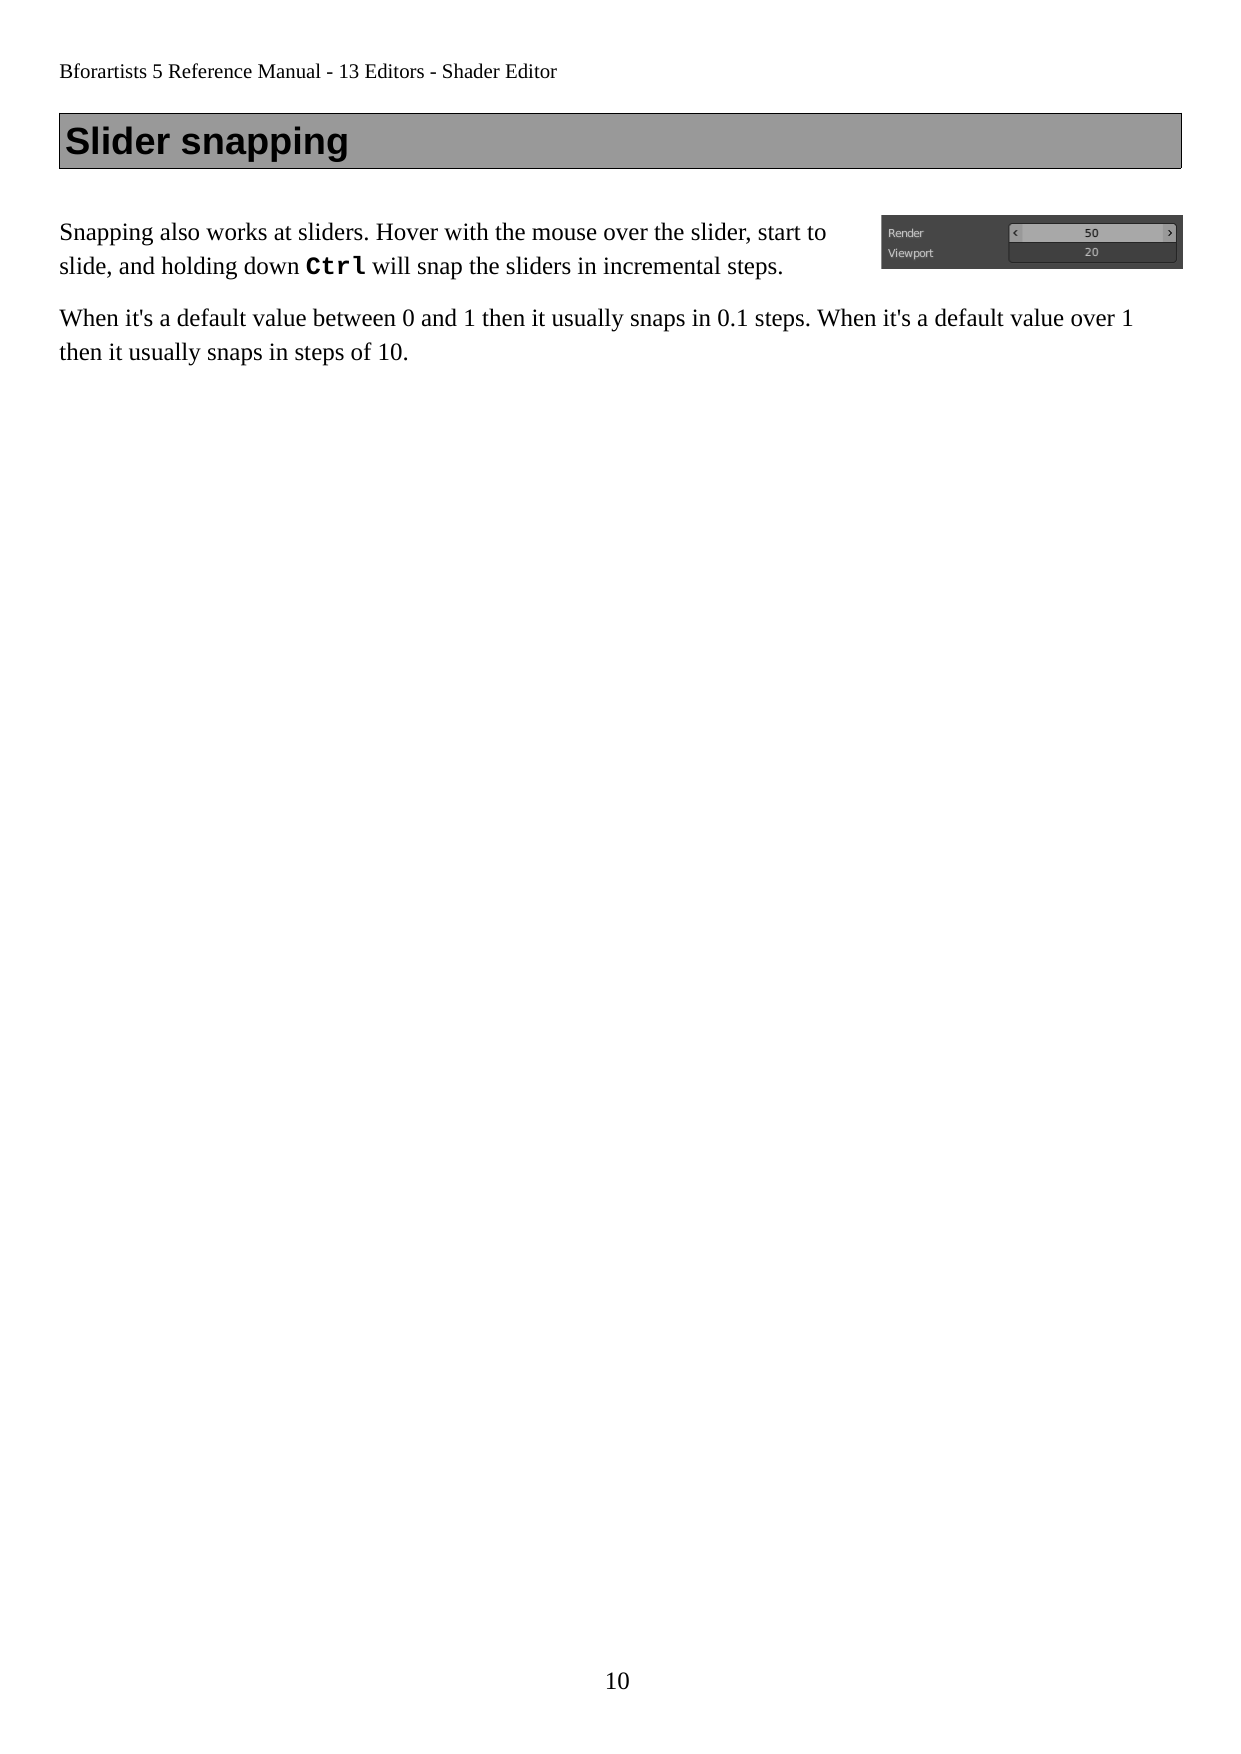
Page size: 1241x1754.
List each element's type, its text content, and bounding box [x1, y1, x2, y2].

picture [881, 215, 1183, 269]
text Snapping also works at sliders. Hover with the mouse over the slider, start to slide, and holding down Ctrl will snap the sliders in incremental steps. [59, 217, 1181, 282]
table_header Slider snapping [60, 114, 1181, 168]
text When it's a default value between 0 and 1 then it usually snaps in 0.1 steps. When it's a default value over 1 then it usually snaps in steps of 10. [59, 303, 1181, 366]
